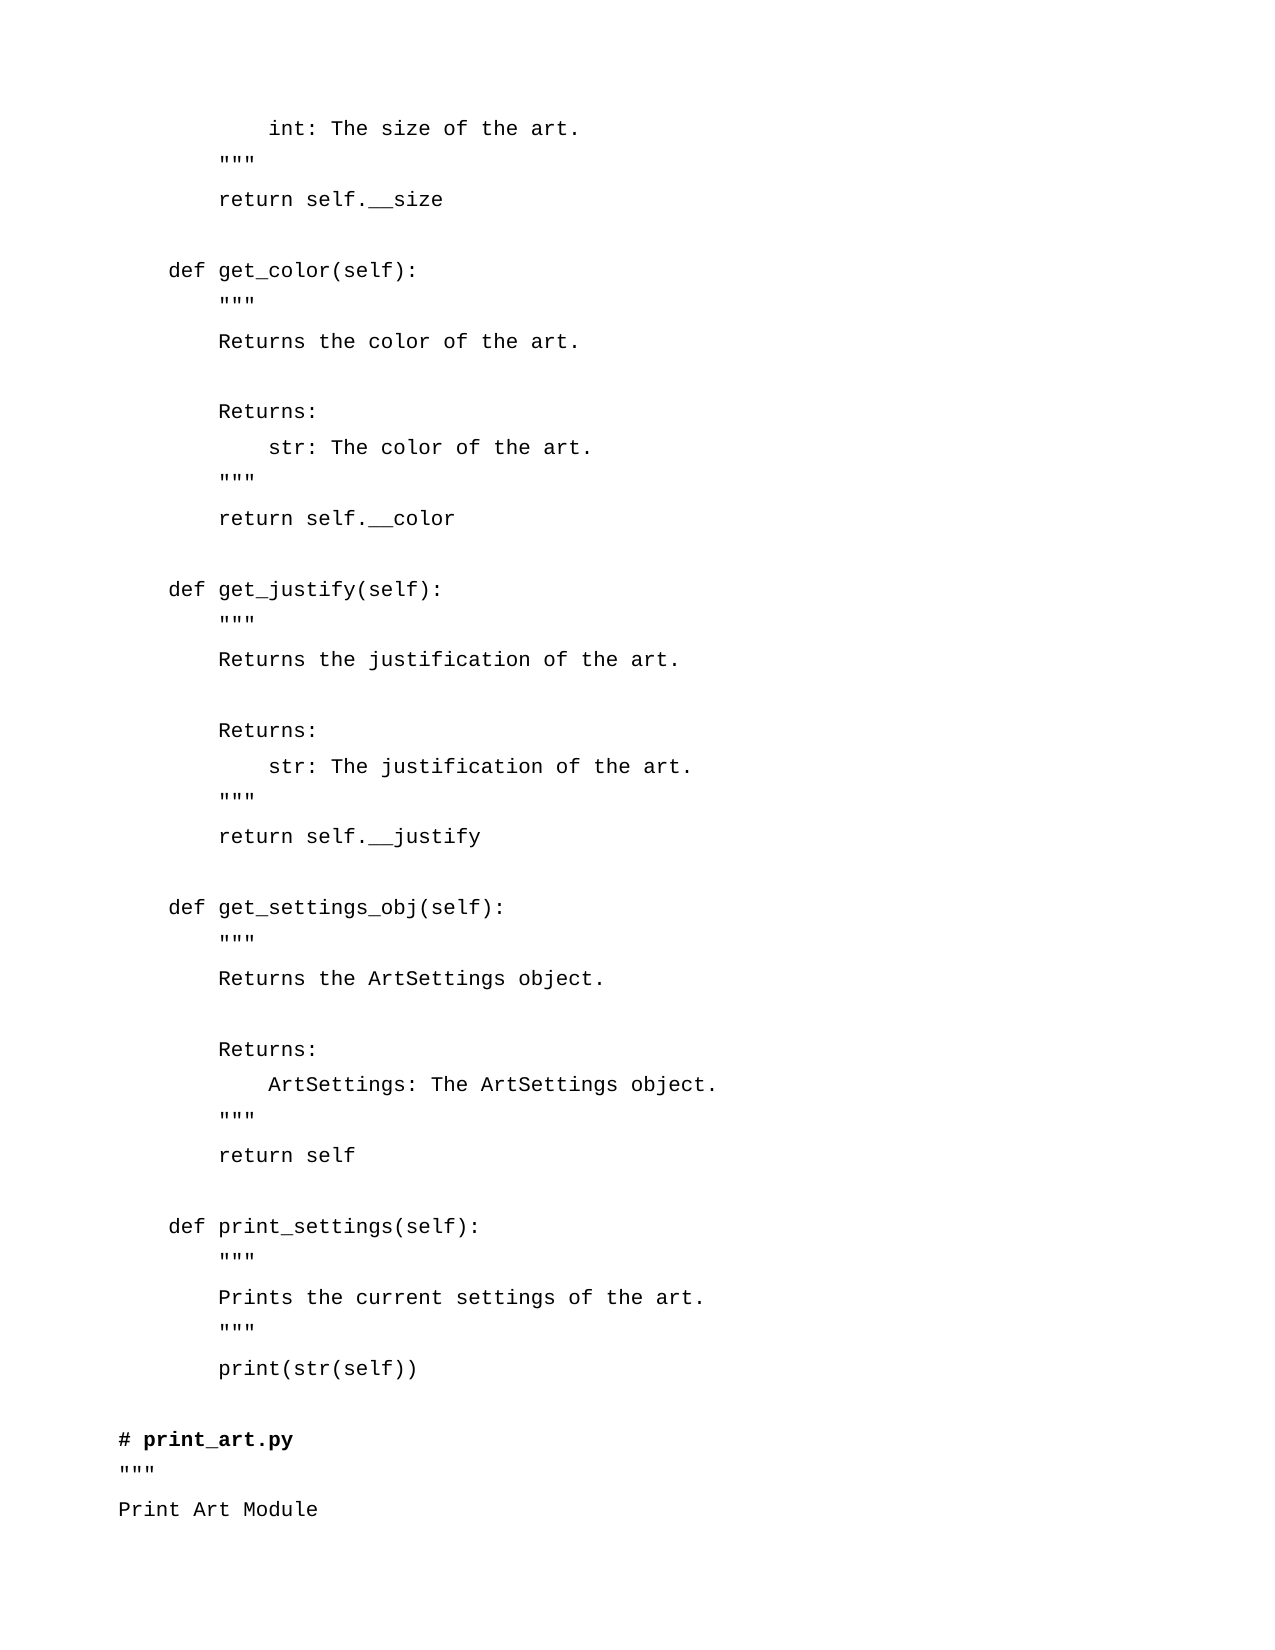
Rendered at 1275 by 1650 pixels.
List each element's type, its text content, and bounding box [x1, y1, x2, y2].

text Print Art Module [118, 1499, 1157, 1523]
text """ [118, 933, 1157, 956]
text return self.__size [118, 189, 1157, 213]
text """ [118, 614, 1157, 638]
text return self.__color [118, 508, 1157, 531]
text """ [118, 153, 1157, 177]
text Returns the justification of the art. [118, 649, 1157, 673]
text int: The size of the art. [118, 118, 1157, 142]
text # print_art.py [118, 1428, 1157, 1452]
text ArtSettings: The ArtSettings object. [118, 1074, 1157, 1098]
text Returns: [118, 720, 1157, 744]
text str: The justification of the art. [118, 756, 1157, 779]
text """ [118, 472, 1157, 496]
text Returns: [118, 401, 1157, 425]
text Returns the color of the art. [118, 331, 1157, 354]
text """ [118, 791, 1157, 815]
text """ [118, 1251, 1157, 1275]
text def get_justify(self): [118, 578, 1157, 602]
text Returns: [118, 1039, 1157, 1063]
text return self [118, 1145, 1157, 1169]
text def get_color(self): [118, 260, 1157, 283]
text """ [118, 1464, 1157, 1488]
text Prints the current settings of the art. [118, 1287, 1157, 1311]
text return self.__justify [118, 826, 1157, 850]
text """ [118, 1110, 1157, 1133]
text print(str(self)) [118, 1358, 1157, 1381]
text Returns the ArtSettings object. [118, 968, 1157, 992]
text """ [118, 295, 1157, 319]
text """ [118, 1322, 1157, 1346]
text str: The color of the art. [118, 437, 1157, 461]
text def print_settings(self): [118, 1216, 1157, 1240]
text def get_settings_obj(self): [118, 897, 1157, 921]
